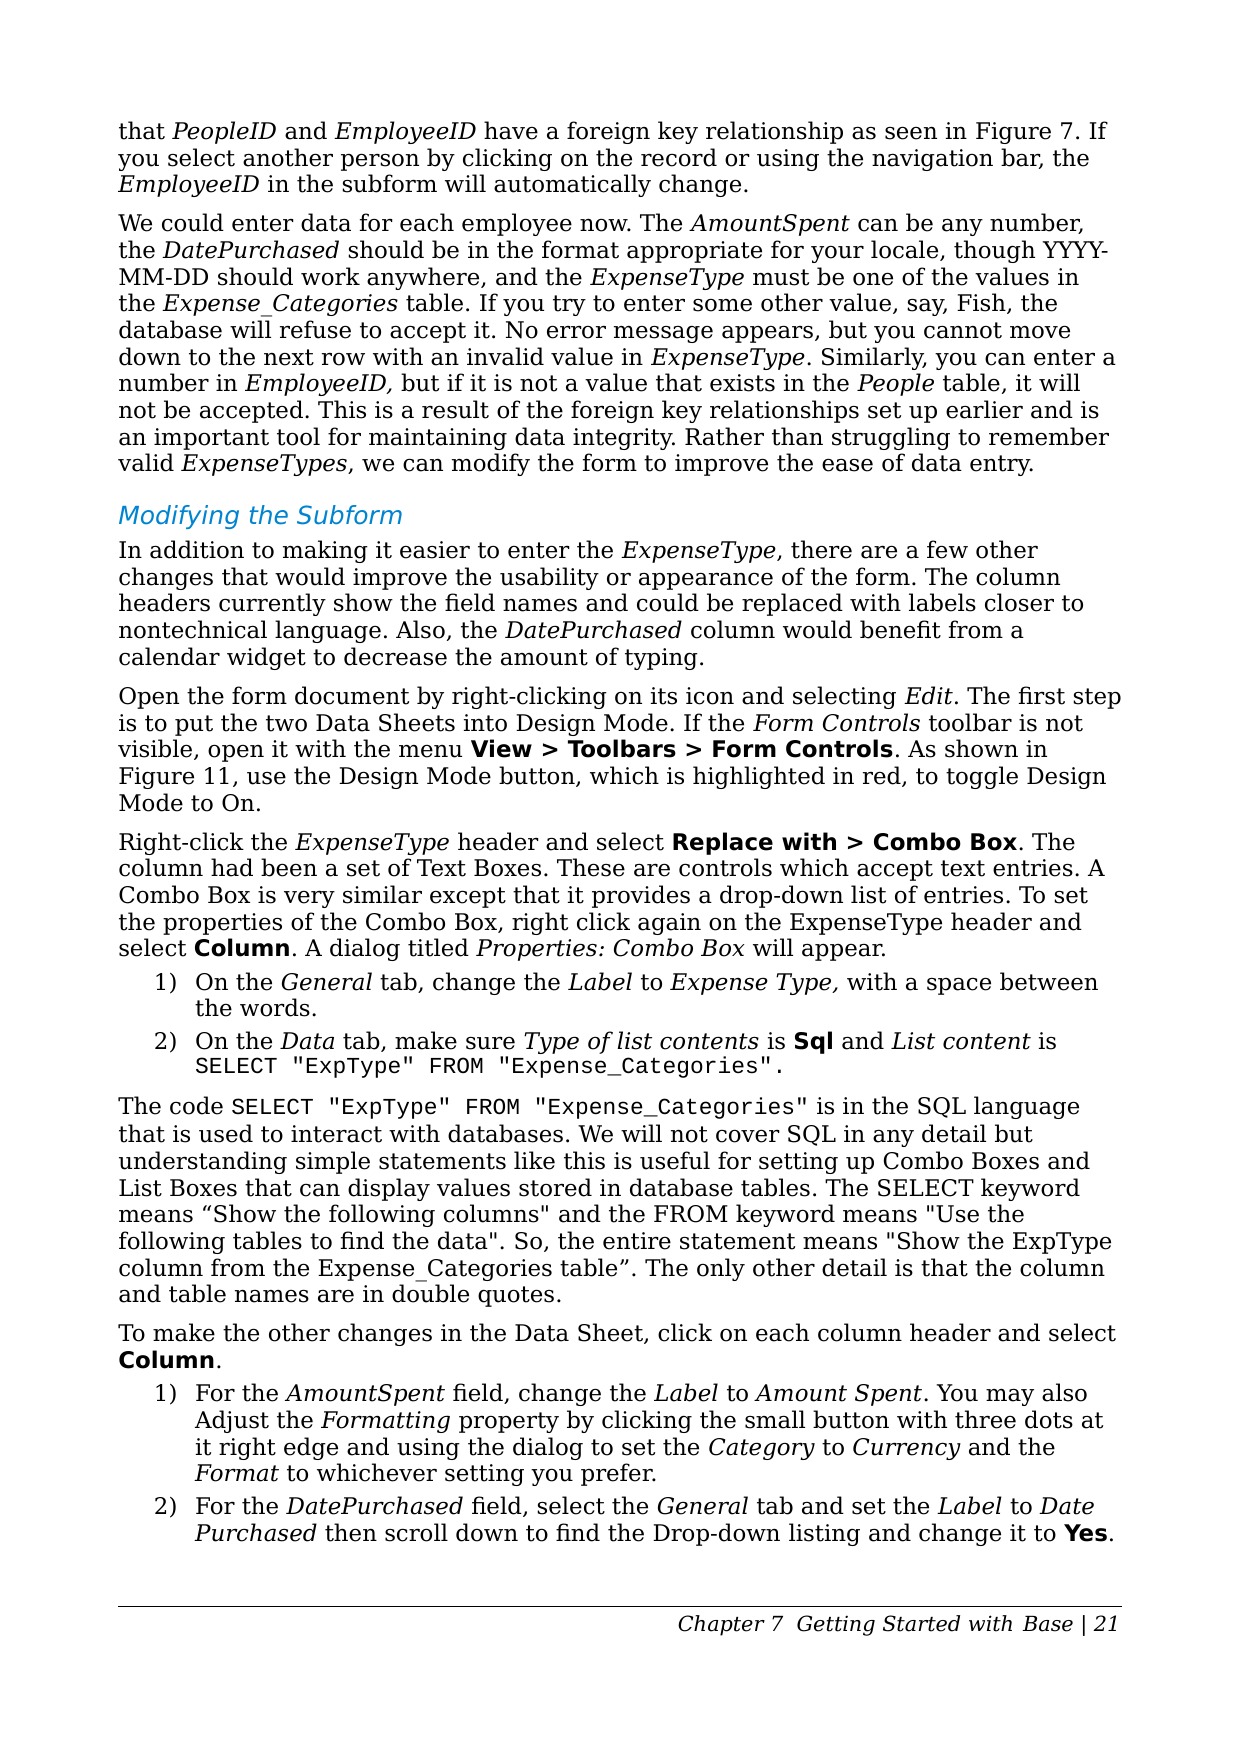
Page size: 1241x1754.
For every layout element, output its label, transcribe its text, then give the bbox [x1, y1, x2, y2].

list For the DatePurchased field, select the General tab and set the Label to Date Purchased then scroll down to find the Drop-down listing and change it to Yes. [177, 1493, 1122, 1547]
text In addition to making it easier to enter the ExpenseType, there are a few other changes that would improve the usability or appearance of the form. The column headers currently show the field names and could be replaced with labels closer to nontechnical language. Also, the DatePurchased column would benefit from a calendar widget to decrease the amount of typing. [118, 537, 1122, 671]
list To make the other changes in the Data Sheet, click on each column header and select Column. [118, 1321, 1122, 1374]
list On the Data tab, make sure Type of list contents is Sql and List content is SELECT "ExpType" FROM "Expense_Categories". [177, 1028, 1122, 1081]
text that PeopleID and EmployeeID have a foreign key relationship as seen in Figure 7. If you select another person by clicking on the record or using the navigation bar, the EmployeeID in the subform will automatically change. [118, 118, 1122, 198]
text Open the form document by right-clicking on its icon and selecting Edit. The first step is to put the two Data Sheets into Design Mode. If the Form Controls toolbar is not visible, open it with the menu View > Toolbars > Form Controls. As shown in Figure 11, use the Design Mode button, which is highlighted in red, to toggle Design Mode to On. [118, 683, 1122, 816]
list For the AmountSpent field, change the Label to Amount Spent. You may also Adjust the Formatting property by clicking the small button with three dots at it right edge and using the dialog to set the Category to Currency and the Format to whichever setting you prefer. [177, 1380, 1122, 1487]
list On the General tab, change the Label to Expense Type, with a space between the words. [177, 969, 1122, 1022]
subtitle Modifying the Subform [118, 502, 1122, 531]
text We could enter data for each employee now. The AmountSpent can be any number, the DatePurchased should be in the format appropriate for your locale, though YYYY-MM-DD should work anywhere, and the ExpenseType must be one of the values in the Expense_Categories table. If you try to enter some other value, say, Fish, the database will refuse to accept it. No error message appears, but you cannot move down to the next row with an invalid value in ExpenseType. Similarly, you can enter a number in EmployeeID, but if it is not a value that exists in the People table, it will not be accepted. This is a result of the foreign key relationships set up earlier and is an important tool for maintaining data integrity. Rather than struggling to remember valid ExpenseTypes, we can modify the form to improve the ease of data entry. [118, 211, 1122, 477]
list Right-click the ExpenseType header and select Replace with > Combo Box. The column had been a set of Text Boxes. These are controls which accept text entries. A Combo Box is very similar except that it provides a drop-down list of entries. To set the properties of the Combo Box, right click again on the ExpenseType header and select Column. A dialog titled Properties: Combo Box will appear. [118, 829, 1122, 962]
text The code SELECT "ExpType" FROM "Expense_Categories" is in the SQL language that is used to interact with databases. We will not cover SQL in any detail but understanding simple statements like this is useful for setting up Combo Boxes and List Boxes that can display values stored in database tables. The SELECT keyword means “Show the following columns" and the FROM keyword means "Use the following tables to find the data". So, the entire statement means "Show the ExpType column from the Expense_Categories table”. The only other detail is that the column and table names are in double quotes. [118, 1093, 1122, 1308]
